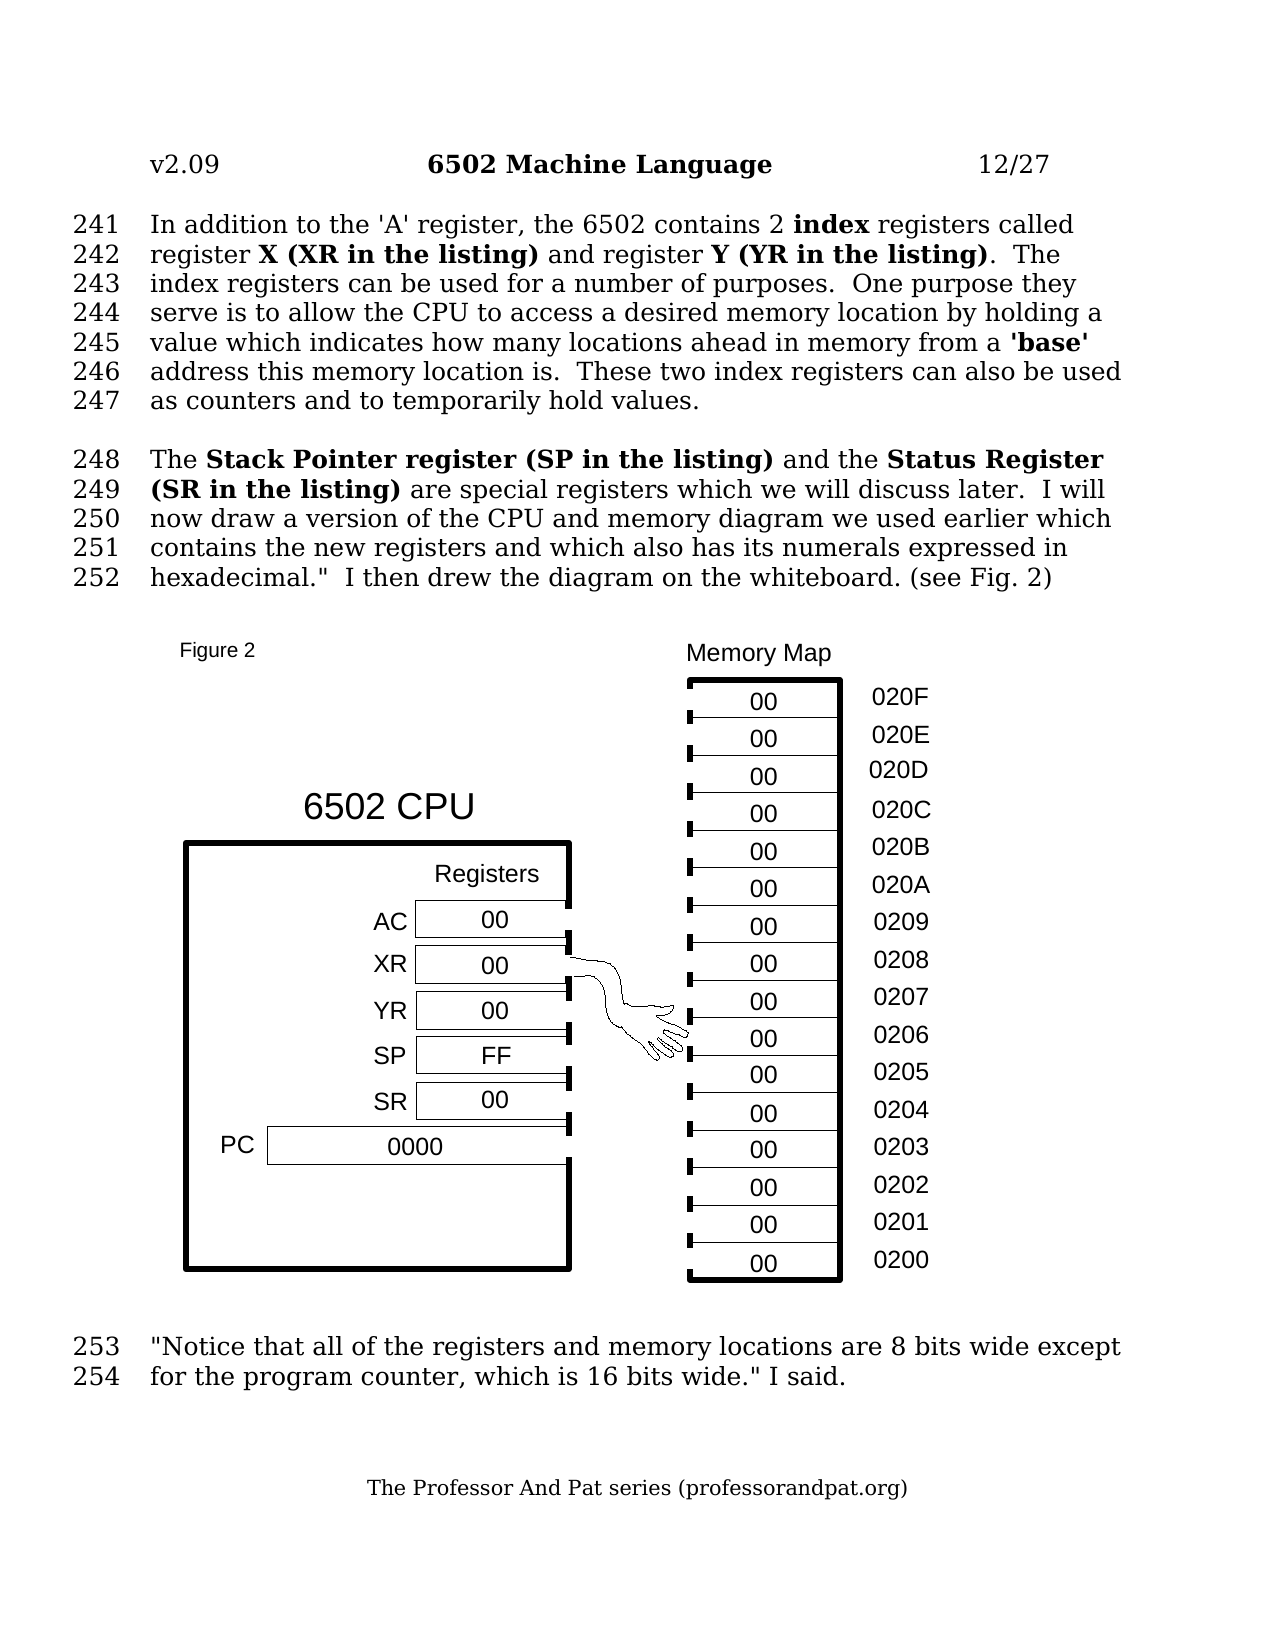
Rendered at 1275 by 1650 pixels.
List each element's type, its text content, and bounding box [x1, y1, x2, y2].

text The Stack Pointer register (SP in the listing) and the Status Register (SR in the listing) are special registers which we will discuss later. I will now draw a version of the CPU and memory diagram we used earlier which contains the new registers and which also has its numerals expressed in hexadecimal." I then drew the diagram on the whiteboard. (see Fig. 2) [150, 445, 1125, 592]
text In addition to the 'A' register, the 6502 contains 2 index registers called register X (XR in the listing) and register Y (YR in the listing). The index registers can be used for a number of purposes. One purpose they serve is to allow the CPU to access a desired memory location by holding a value which indicates how many locations ahead in memory from a 'base' address this memory location is. These two index registers can also be used as counters and to temporarily hold values. [150, 210, 1125, 416]
text "Notice that all of the registers and memory locations are 8 bits wide except for the program counter, which is 16 bits wide." I said. [150, 1332, 1125, 1391]
